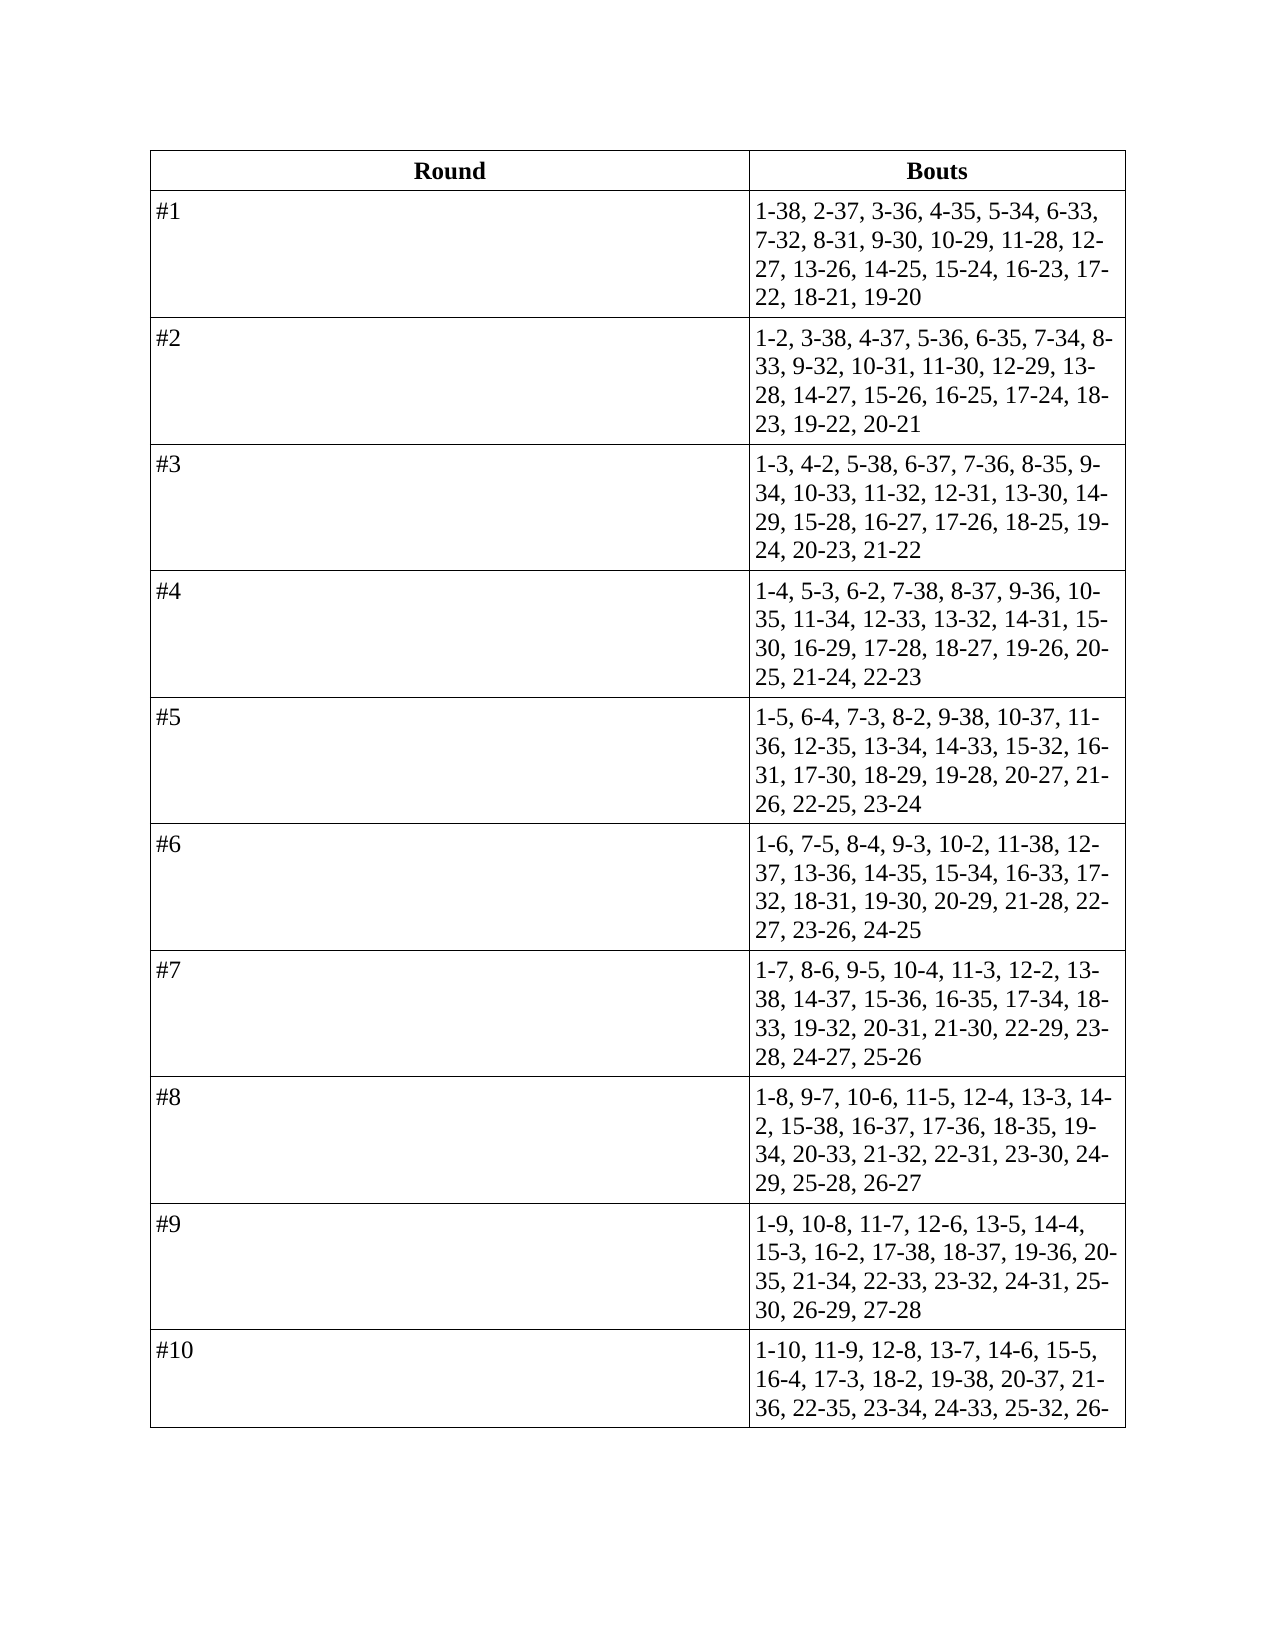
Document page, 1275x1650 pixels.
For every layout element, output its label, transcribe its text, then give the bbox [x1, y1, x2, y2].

table_cell 1-2, 3-38, 4-37, 5-36, 6-35, 7-34, 8-33, 9-32, 10-31, 11-30, 12-29, 13-28, 14-27, 15-26, 16-25, 17-24, 18-23, 19-22, 20-21 [750, 318, 1125, 443]
table_cell #4 [151, 571, 749, 697]
table_header Round [151, 151, 749, 190]
table_cell #2 [151, 318, 749, 443]
table_cell #1 [151, 191, 749, 317]
table_cell #8 [151, 1077, 749, 1203]
table_cell 1-5, 6-4, 7-3, 8-2, 9-38, 10-37, 11-36, 12-35, 13-34, 14-33, 15-32, 16-31, 17-30, 18-29, 19-28, 20-27, 21-26, 22-25, 23-24 [750, 698, 1125, 823]
table_cell #9 [151, 1204, 749, 1329]
table_cell 1-38, 2-37, 3-36, 4-35, 5-34, 6-33, 7-32, 8-31, 9-30, 10-29, 11-28, 12-27, 13-26, 14-25, 15-24, 16-23, 17-22, 18-21, 19-20 [750, 191, 1125, 317]
table_cell 1-3, 4-2, 5-38, 6-37, 7-36, 8-35, 9-34, 10-33, 11-32, 12-31, 13-30, 14-29, 15-28, 16-27, 17-26, 18-25, 19-24, 20-23, 21-22 [750, 445, 1125, 570]
table_cell #3 [151, 445, 749, 570]
table_header Bouts [750, 151, 1125, 190]
table_cell #6 [151, 824, 749, 950]
table_cell 1-4, 5-3, 6-2, 7-38, 8-37, 9-36, 10-35, 11-34, 12-33, 13-32, 14-31, 15-30, 16-29, 17-28, 18-27, 19-26, 20-25, 21-24, 22-23 [750, 571, 1125, 697]
table_cell #7 [151, 951, 749, 1076]
table_cell 1-9, 10-8, 11-7, 12-6, 13-5, 14-4, 15-3, 16-2, 17-38, 18-37, 19-36, 20-35, 21-34, 22-33, 23-32, 24-31, 25-30, 26-29, 27-28 [750, 1204, 1125, 1329]
table_cell #5 [151, 698, 749, 823]
table_cell 1-7, 8-6, 9-5, 10-4, 11-3, 12-2, 13-38, 14-37, 15-36, 16-35, 17-34, 18-33, 19-32, 20-31, 21-30, 22-29, 23-28, 24-27, 25-26 [750, 951, 1125, 1076]
table_cell 1-6, 7-5, 8-4, 9-3, 10-2, 11-38, 12-37, 13-36, 14-35, 15-34, 16-33, 17-32, 18-31, 19-30, 20-29, 21-28, 22-27, 23-26, 24-25 [750, 824, 1125, 950]
table_cell 1-10, 11-9, 12-8, 13-7, 14-6, 15-5, 16-4, 17-3, 18-2, 19-38, 20-37, 21-36, 22-35, 23-34, 24-33, 25-32, 26- [750, 1330, 1125, 1427]
table_cell #10 [151, 1330, 749, 1427]
table_cell 1-8, 9-7, 10-6, 11-5, 12-4, 13-3, 14-2, 15-38, 16-37, 17-36, 18-35, 19-34, 20-33, 21-32, 22-31, 23-30, 24-29, 25-28, 26-27 [750, 1077, 1125, 1203]
